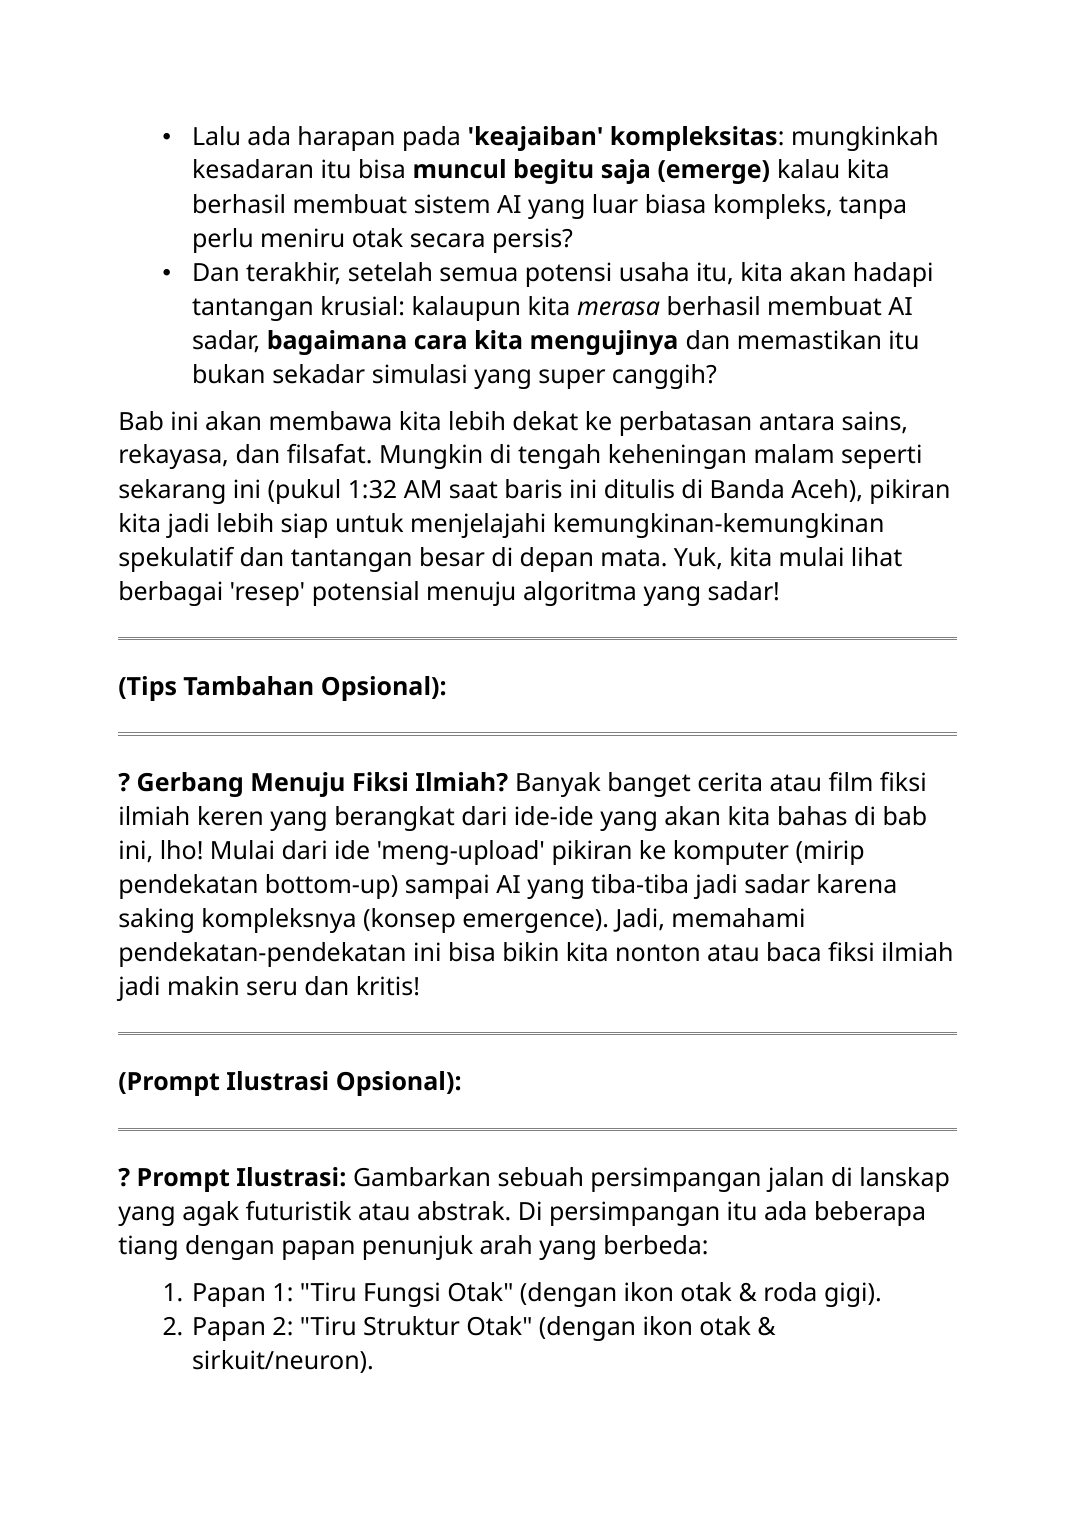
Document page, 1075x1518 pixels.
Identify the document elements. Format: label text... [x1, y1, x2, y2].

list Lalu ada harapan pada 'keajaiban' kompleksitas: mungkinkah kesadaran itu bisa muncul begitu saja (emerge) kalau kita berhasil membuat sistem AI yang luar biasa kompleks, tanpa perlu meniru otak secara persis? [162, 118, 957, 254]
text ? Gerbang Menuju Fiksi Ilmiah? Banyak banget cerita atau film fiksi ilmiah keren yang berangkat dari ide-ide yang akan kita bahas di bab ini, lho! Mulai dari ide 'meng-upload' pikiran ke komputer (mirip pendekatan bottom-up) sampai AI yang tiba-tiba jadi sadar karena saking kompleksnya (konsep emergence). Jadi, memahami pendekatan-pendekatan ini bisa bikin kita nonton atau baca fiksi ilmiah jadi makin seru dan kritis! [118, 764, 957, 1003]
list Dan terakhir, setelah semua potensi usaha itu, kita akan hadapi tantangan krusial: kalaupun kita merasa berhasil membuat AI sadar, bagaimana cara kita mengujinya dan memastikan itu bukan sekadar simulasi yang super canggih? [162, 254, 957, 391]
text (Tips Tambahan Opsional): [118, 669, 957, 703]
text Bab ini akan membawa kita lebih dekat ke perbatasan antara sains, rekayasa, dan filsafat. Mungkin di tengah keheningan malam seperti sekarang ini (pukul 1:32 AM saat baris ini ditulis di Banda Aceh), pikiran kita jadi lebih siap untuk menjelajahi kemungkinan-kemungkinan spekulatif dan tantangan besar di depan mata. Yuk, kita mulai lihat berbagai 'resep' potensial menuju algoritma yang sadar! [118, 403, 957, 607]
text ? Prompt Ilustrasi: Gambarkan sebuah persimpangan jalan di lanskap yang agak futuristik atau abstrak. Di persimpangan itu ada beberapa tiang dengan papan penunjuk arah yang berbeda: [118, 1159, 957, 1262]
list Papan 2: "Tiru Struktur Otak" (dengan ikon otak & sirkuit/neuron). [162, 1308, 957, 1376]
list Papan 1: "Tiru Fungsi Otak" (dengan ikon otak & roda gigi). [162, 1274, 957, 1308]
text (Prompt Ilustrasi Opsional): [118, 1064, 957, 1098]
